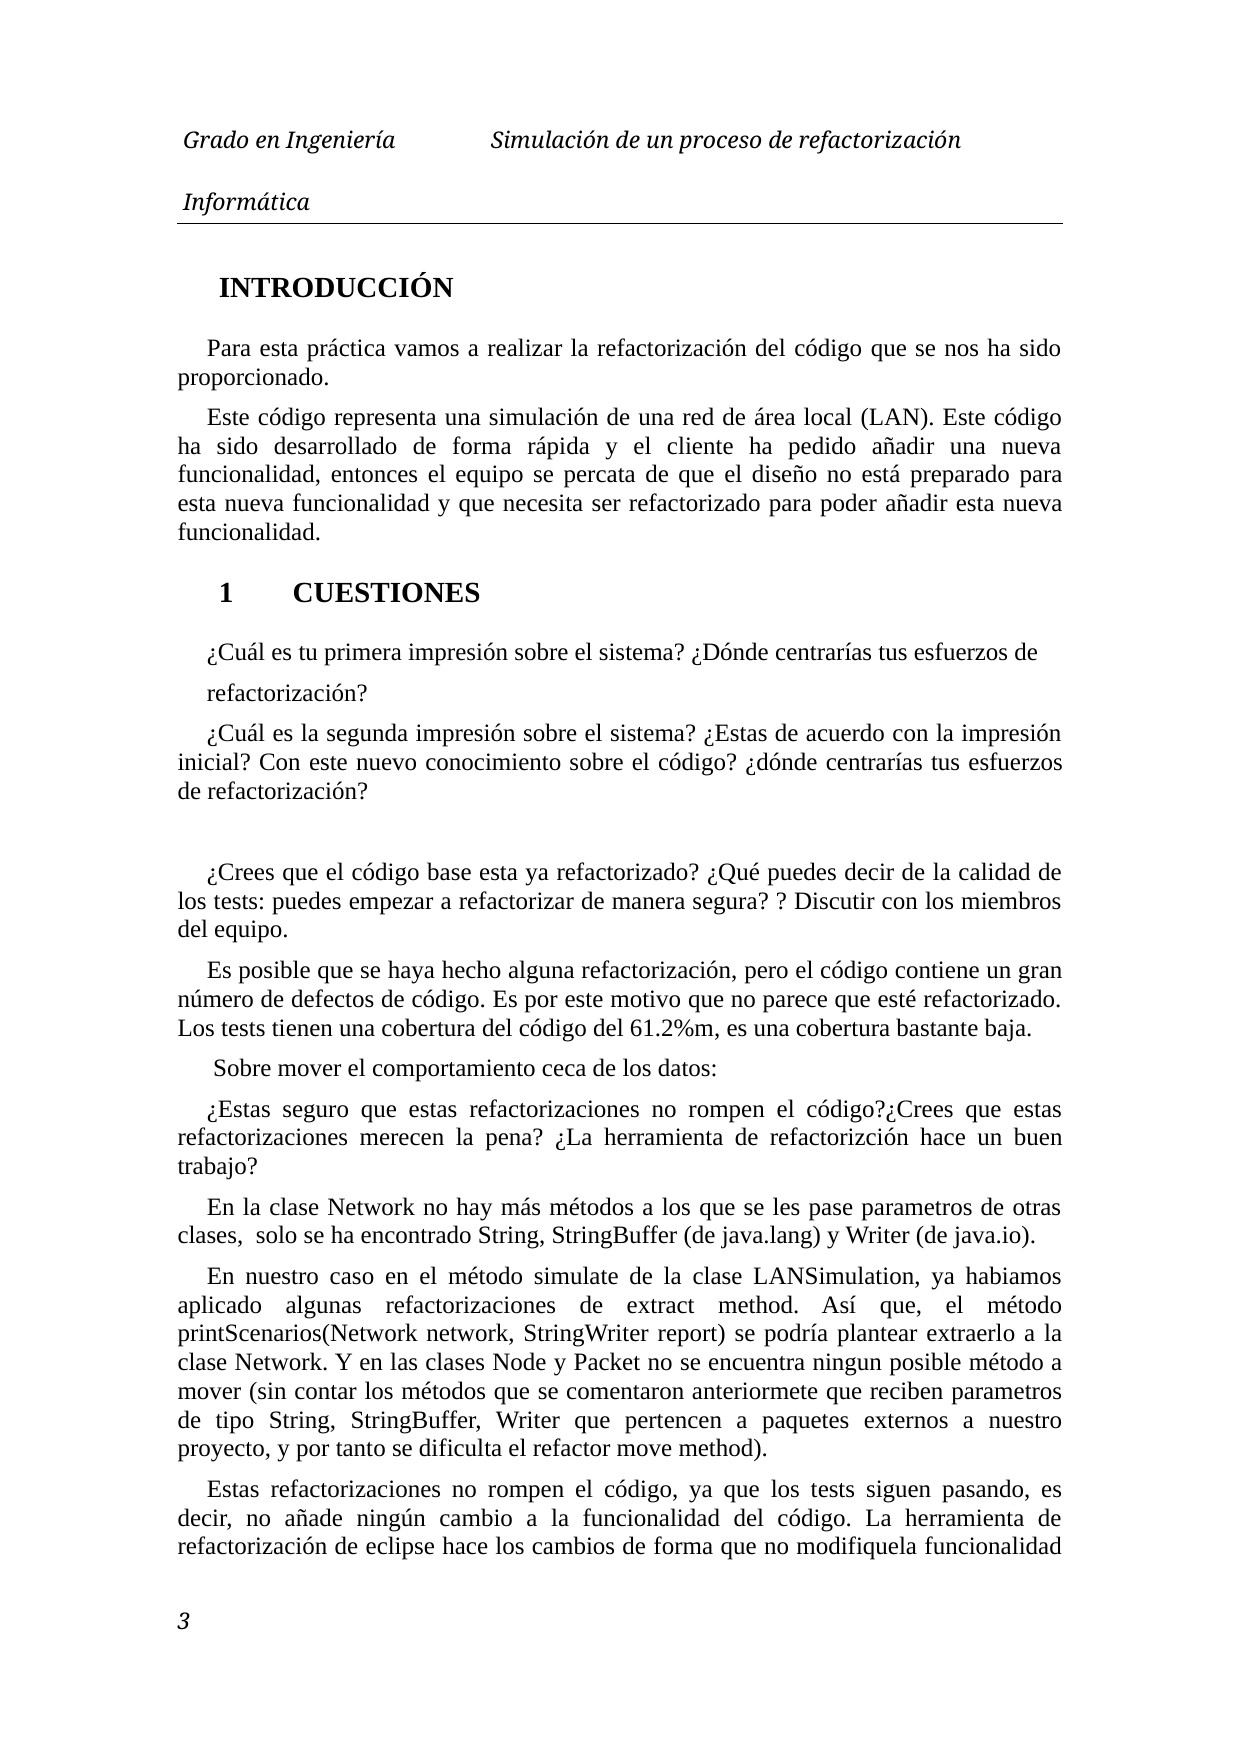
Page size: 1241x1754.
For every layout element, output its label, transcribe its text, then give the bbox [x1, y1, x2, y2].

subtitle Cuestiones [218, 575, 1063, 609]
text Este código representa una simulación de una red de área local (LAN). Este código ha sido desarrollado de forma rápida y el cliente ha pedido añadir una nueva funcionalidad, entonces el equipo se percata de que el diseño no está preparado para esta nueva funcionalidad y que necesita ser refactorizado para poder añadir esta nueva funcionalidad. [177, 402, 1063, 546]
text ¿Cuál es tu primera impresión sobre el sistema? ¿Dónde centrarías tus esfuerzos de [177, 637, 1063, 666]
text Es posible que se haya hecho alguna refactorización, pero el código contiene un gran número de defectos de código. Es por este motivo que no parece que esté refactorizado. Los tests tienen una cobertura del código del 61.2%m, es una cobertura bastante baja. [177, 955, 1063, 1041]
text ¿Crees que el código base esta ya refactorizado? ¿Qué puedes decir de la calidad de los tests: puedes empezar a refactorizar de manera segura? ? Discutir con los miembros del equipo. [177, 857, 1063, 943]
text En nuestro caso en el método simulate de la clase LANSimulation, ya habiamos aplicado algunas refactorizaciones de extract method. Así que, el método printScenarios(Network network, StringWriter report) se podría plantear extraerlo a la clase Network. Y en las clases Node y Packet no se encuentra ningun posible método a mover (sin contar los métodos que se comentaron anteriormete que reciben parametros de tipo String, StringBuffer, Writer que pertencen a paquetes externos a nuestro proyecto, y por tanto se dificulta el refactor move method). [177, 1261, 1063, 1462]
text Sobre mover el comportamiento ceca de los datos: [177, 1053, 1063, 1082]
text Para esta práctica vamos a realizar la refactorización del código que se nos ha sido proporcionado. [177, 333, 1063, 390]
text En la clase Network no hay más métodos a los que se les pase parametros de otras clases, solo se ha encontrado String, StringBuffer (de java.lang) y Writer (de java.io). [177, 1192, 1063, 1249]
text refactorización? [177, 678, 1063, 707]
subtitle Introducción [218, 271, 1063, 304]
text Estas refactorizaciones no rompen el código, ya que los tests siguen pasando, es decir, no añade ningún cambio a la funcionalidad del código. La herramienta de refactorización de eclipse hace los cambios de forma que no modifiquela funcionalidad [177, 1474, 1063, 1560]
text ¿Cuál es la segunda impresión sobre el sistema? ¿Estas de acuerdo con la impresión inicial? Con este nuevo conocimiento sobre el código? ¿dónde centrarías tus esfuerzos de refactorización? [177, 718, 1063, 805]
text ¿Estas seguro que estas refactorizaciones no rompen el código?¿Crees que estas refactorizaciones merecen la pena? ¿La herramienta de refactorizción hace un buen trabajo? [177, 1094, 1063, 1180]
